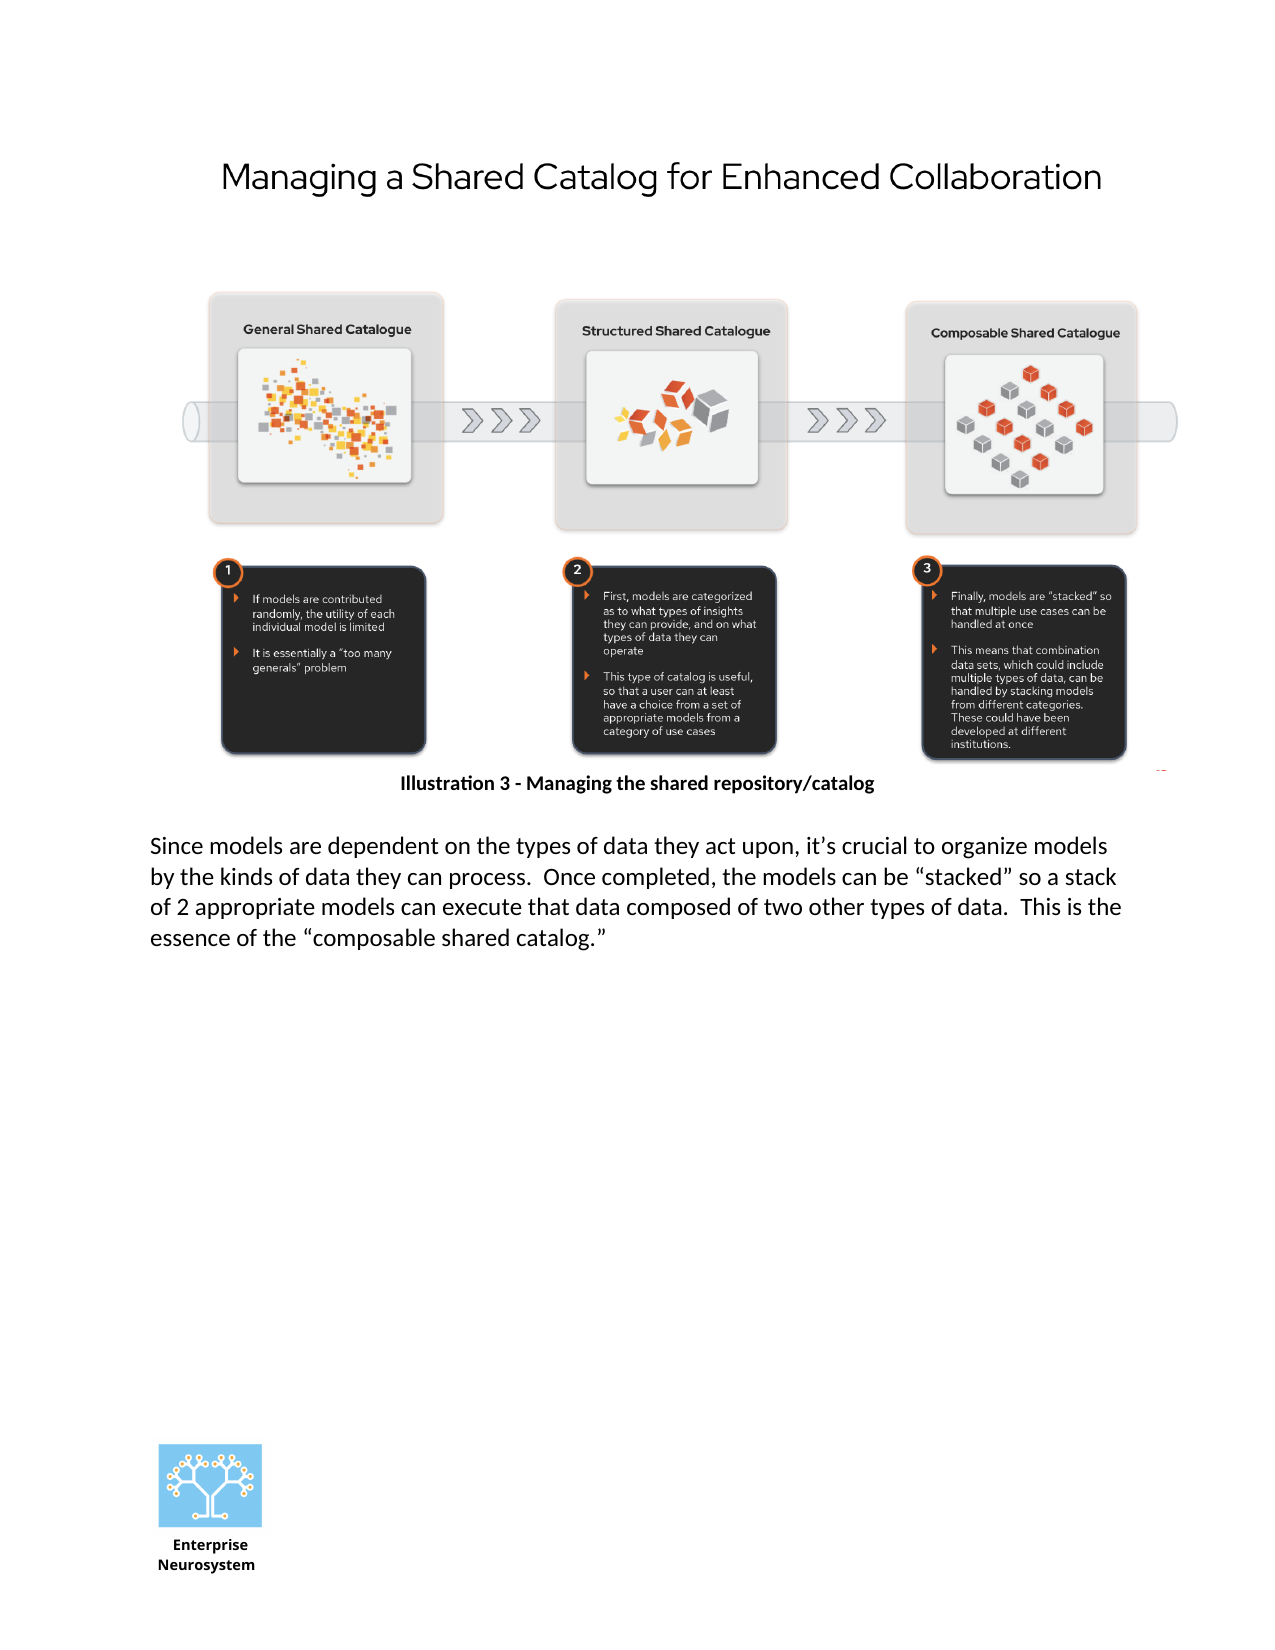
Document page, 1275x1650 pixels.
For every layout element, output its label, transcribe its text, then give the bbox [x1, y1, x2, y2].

subtitle Illustration 3 - Managing the shared repository/catalog [150, 771, 1125, 796]
picture [150, 150, 1199, 771]
picture [150, 1436, 271, 1536]
text Since models are dependent on the types of data they act upon, it’s crucial to organize models by the kinds of data they can process. Once completed, the models can be “stacked” so a stack of 2 appropriate models can execute that data composed of two other types of data. This is the essence of the “composable shared catalog.” [150, 830, 1125, 952]
